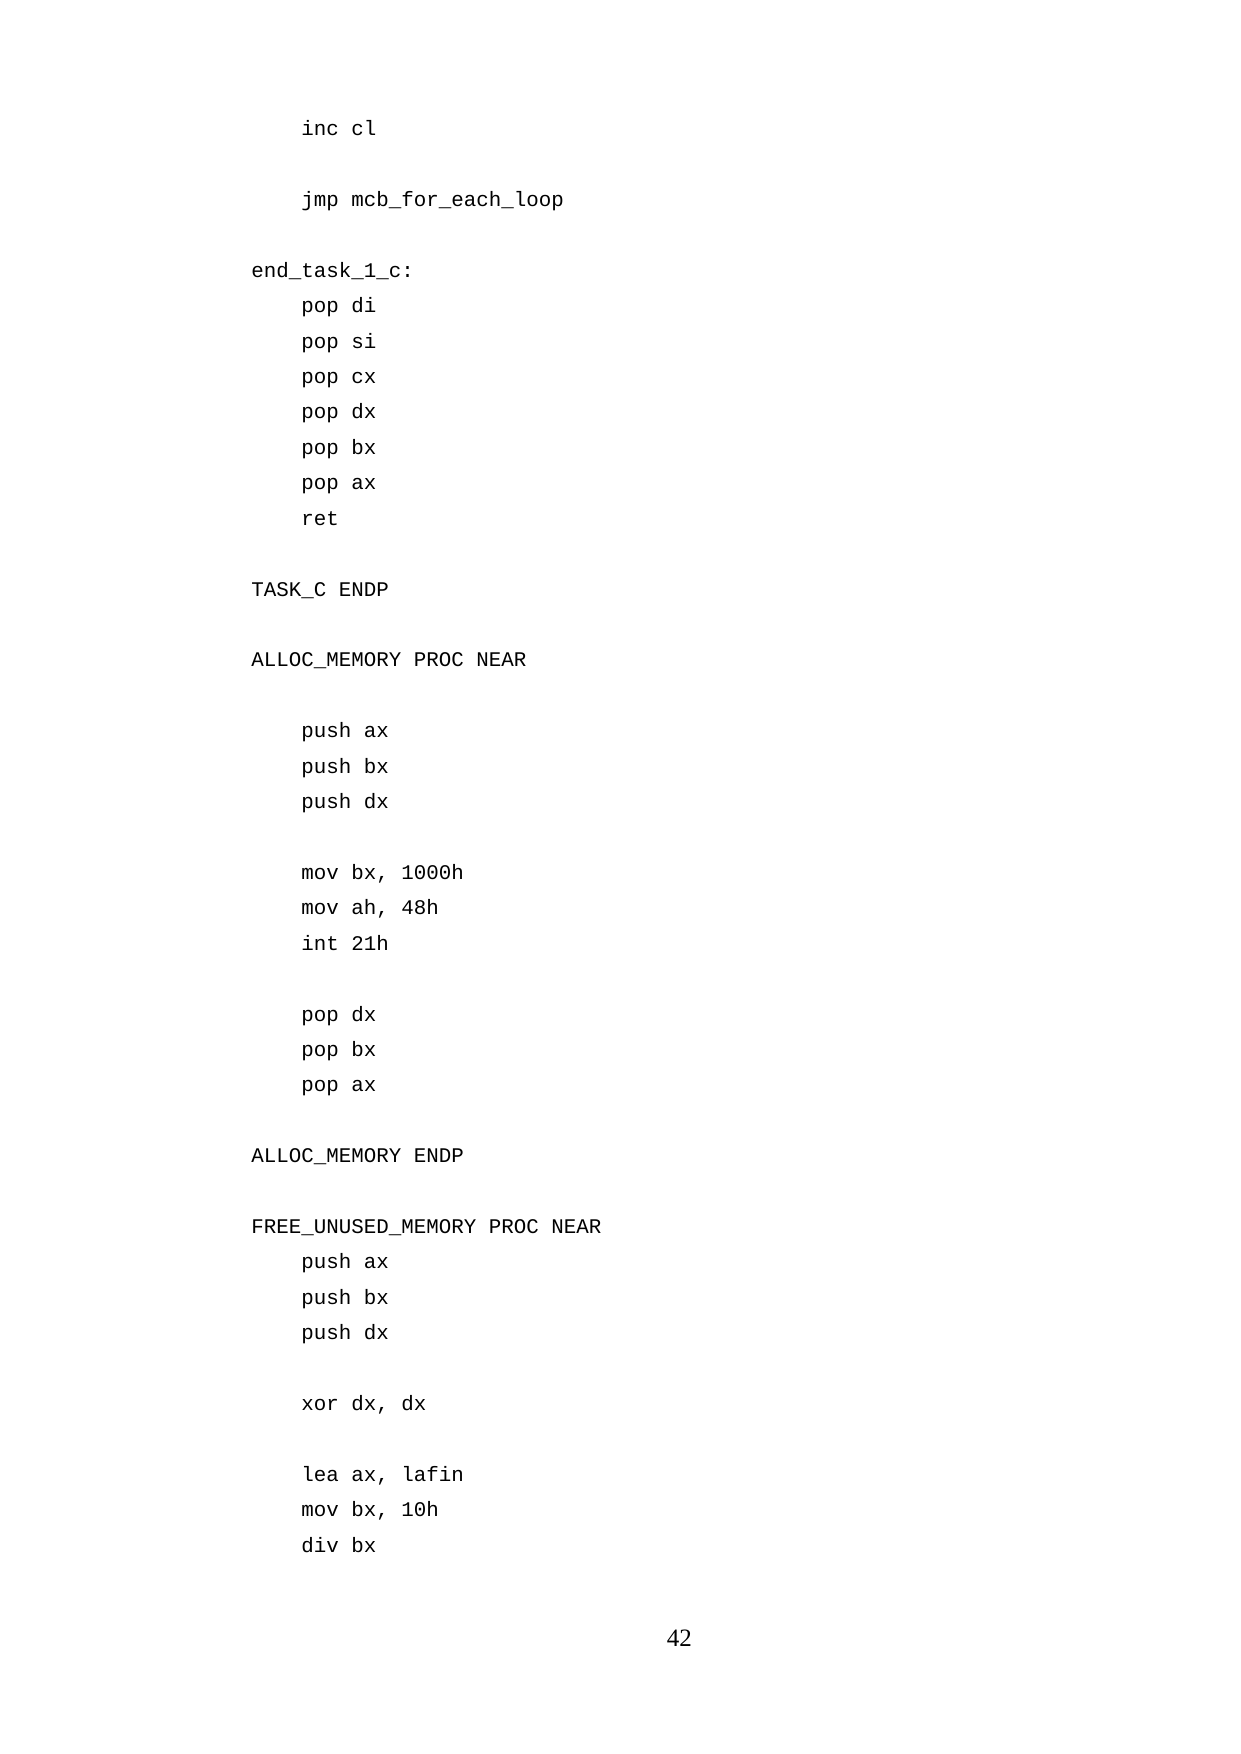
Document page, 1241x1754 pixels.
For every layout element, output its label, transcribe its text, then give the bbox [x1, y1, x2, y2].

text inc cl [177, 118, 1181, 142]
text lea ax, lafin [177, 1464, 1181, 1488]
text int 21h [177, 933, 1181, 956]
text push dx [177, 1322, 1181, 1346]
text pop dx [177, 1003, 1181, 1027]
text pop si [177, 331, 1181, 354]
text ALLOC_MEMORY PROC NEAR [177, 649, 1181, 673]
text pop ax [177, 1074, 1181, 1098]
text end_task_1_c: [177, 260, 1181, 283]
text mov ah, 48h [177, 897, 1181, 921]
text mov bx, 1000h [177, 862, 1181, 886]
text TASK_C ENDP [177, 578, 1181, 602]
text pop dx [177, 401, 1181, 425]
text pop cx [177, 366, 1181, 390]
text pop di [177, 295, 1181, 319]
text pop bx [177, 1039, 1181, 1063]
text jmp mcb_for_each_loop [177, 189, 1181, 213]
text ALLOC_MEMORY ENDP [177, 1145, 1181, 1169]
text pop ax [177, 472, 1181, 496]
text div bx [177, 1535, 1181, 1558]
text push bx [177, 756, 1181, 779]
text FREE_UNUSED_MEMORY PROC NEAR [177, 1216, 1181, 1240]
text push ax [177, 1251, 1181, 1275]
text push dx [177, 791, 1181, 815]
text pop bx [177, 437, 1181, 461]
text xor dx, dx [177, 1393, 1181, 1417]
text push bx [177, 1287, 1181, 1311]
text mov bx, 10h [177, 1499, 1181, 1523]
text ret [177, 508, 1181, 531]
text push ax [177, 720, 1181, 744]
